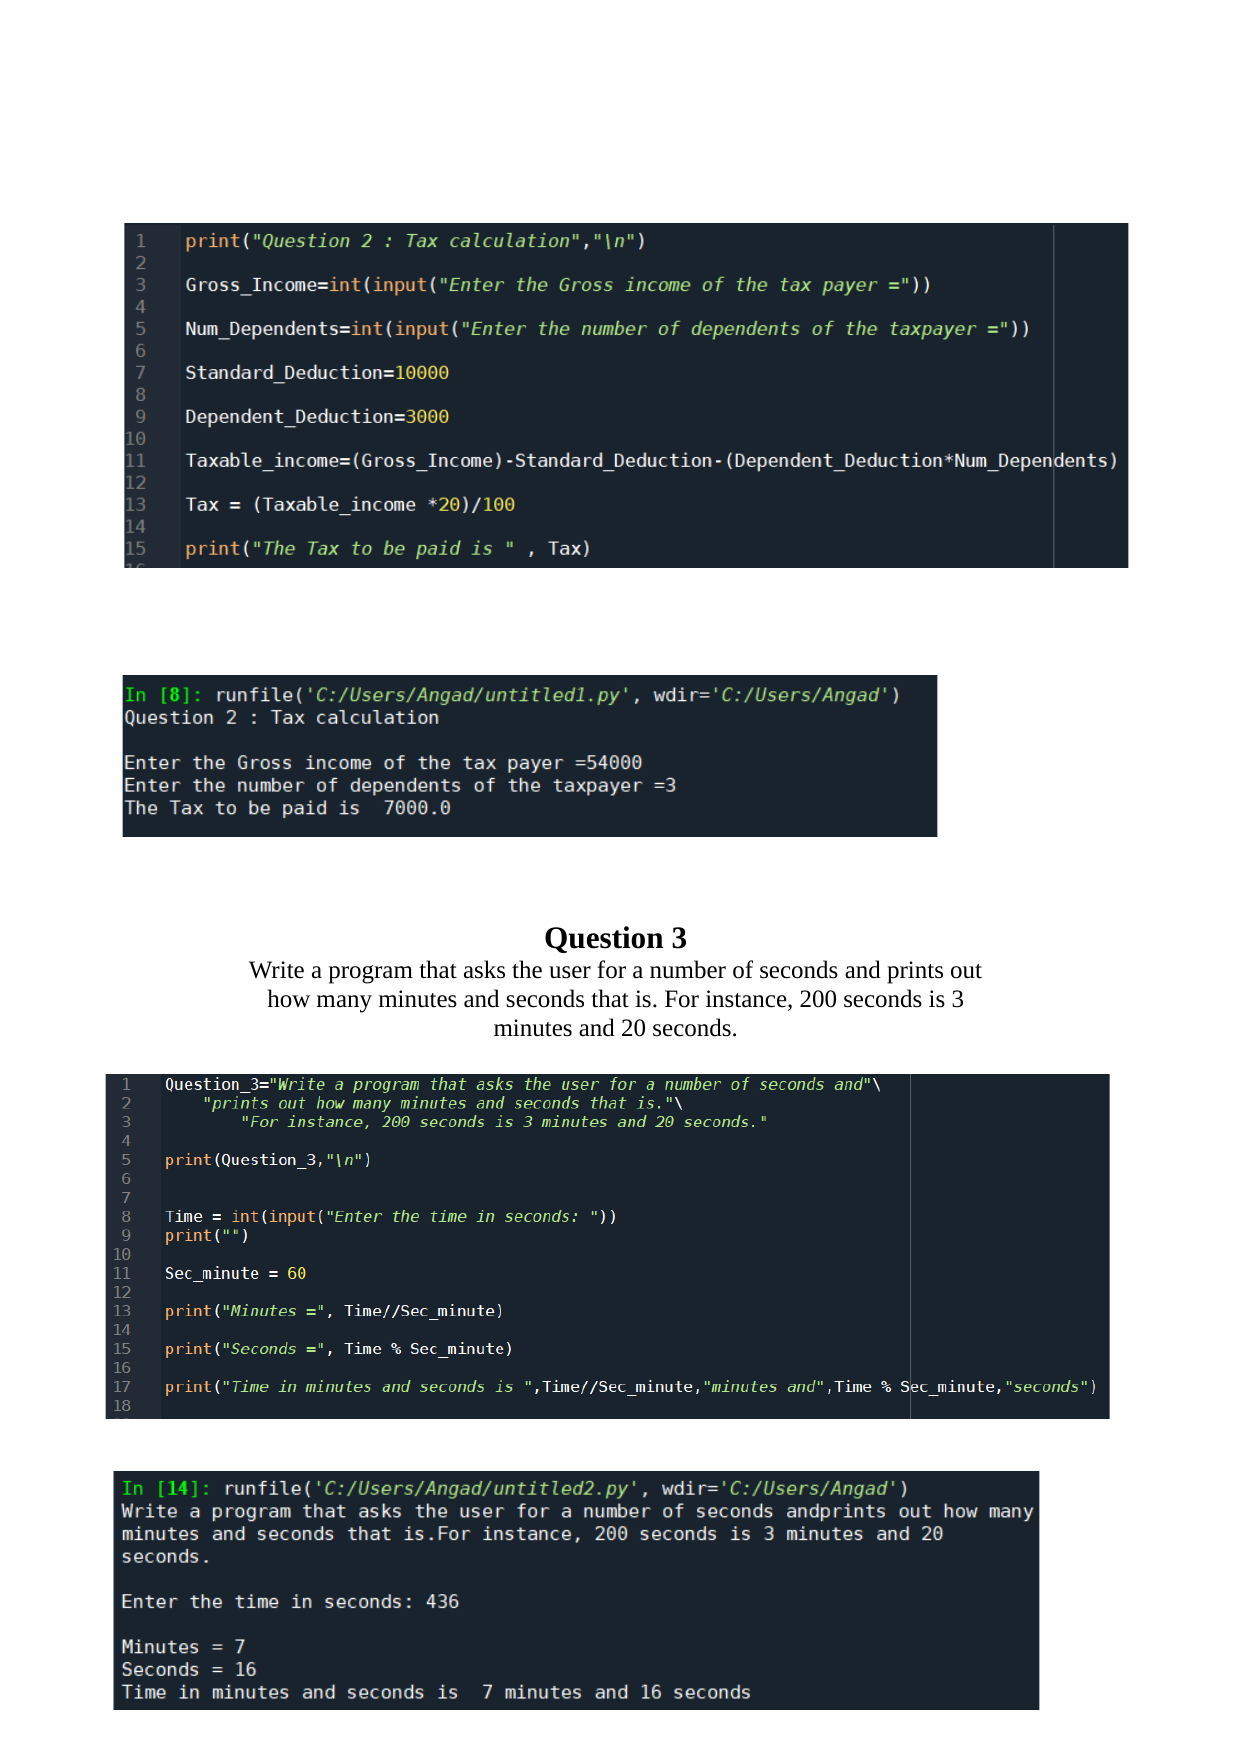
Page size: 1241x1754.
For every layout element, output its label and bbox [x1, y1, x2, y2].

picture [105, 1074, 1110, 1419]
picture [122, 675, 938, 837]
picture [113, 1471, 1040, 1710]
picture [124, 223, 1129, 568]
